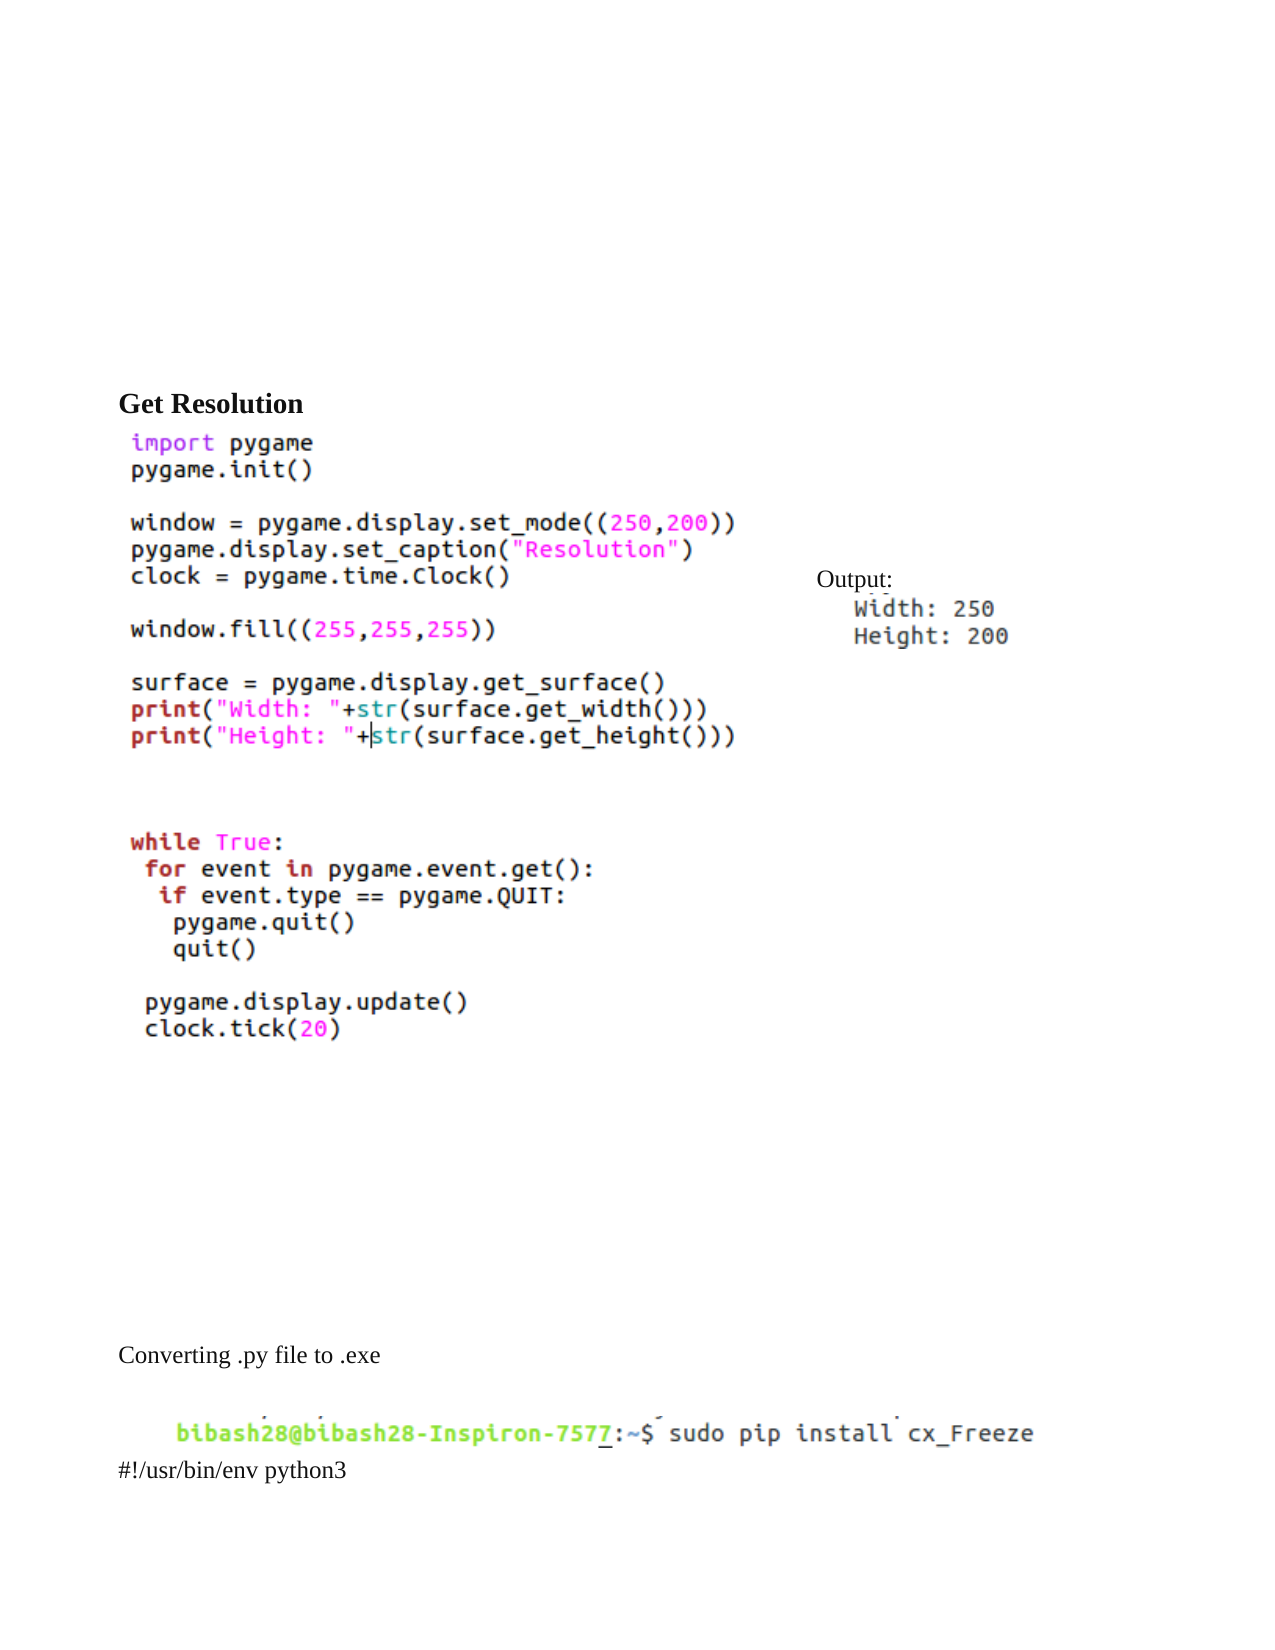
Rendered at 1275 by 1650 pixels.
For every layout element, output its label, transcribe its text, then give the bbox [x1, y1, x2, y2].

text Get Resolution [118, 386, 1157, 420]
text [118, 564, 128, 592]
text Output: [817, 564, 1157, 592]
text Converting .py file to .exe [118, 1340, 1157, 1369]
text #!/usr/bin/env python3 [118, 1455, 1157, 1484]
